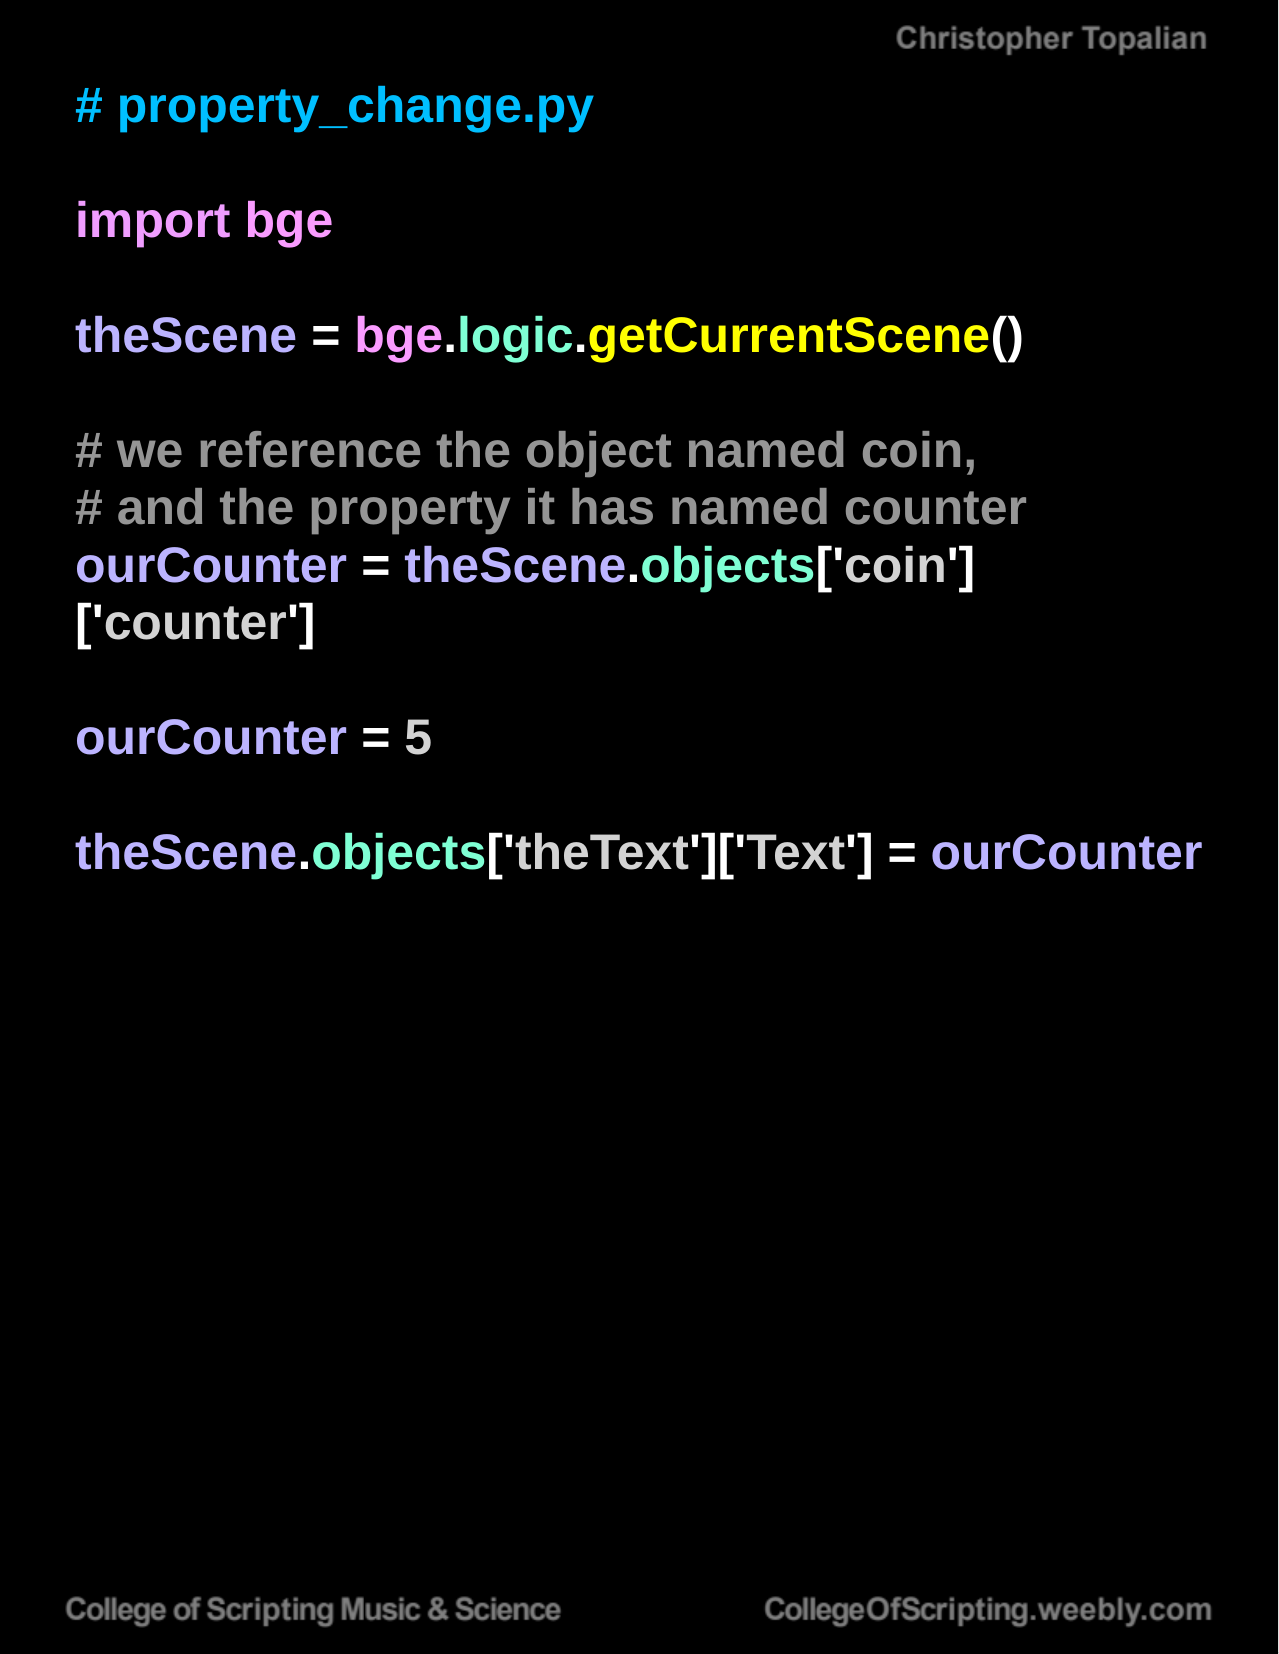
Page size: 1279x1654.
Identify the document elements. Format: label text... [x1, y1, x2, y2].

text ourCounter = theScene.objects['coin']['counter'] [75, 535, 1203, 650]
text # and the property it has named counter [75, 477, 1203, 535]
text theScene = bge.logic.getCurrentScene() [75, 305, 1203, 362]
text theScene.objects['theText']['Text'] = ourCounter [75, 822, 1203, 880]
text ourCounter = 5 [75, 707, 1203, 765]
text import bge [75, 190, 1203, 247]
text # we reference the object named coin, [75, 420, 1203, 477]
subtitle # property_change.py [75, 75, 1203, 132]
